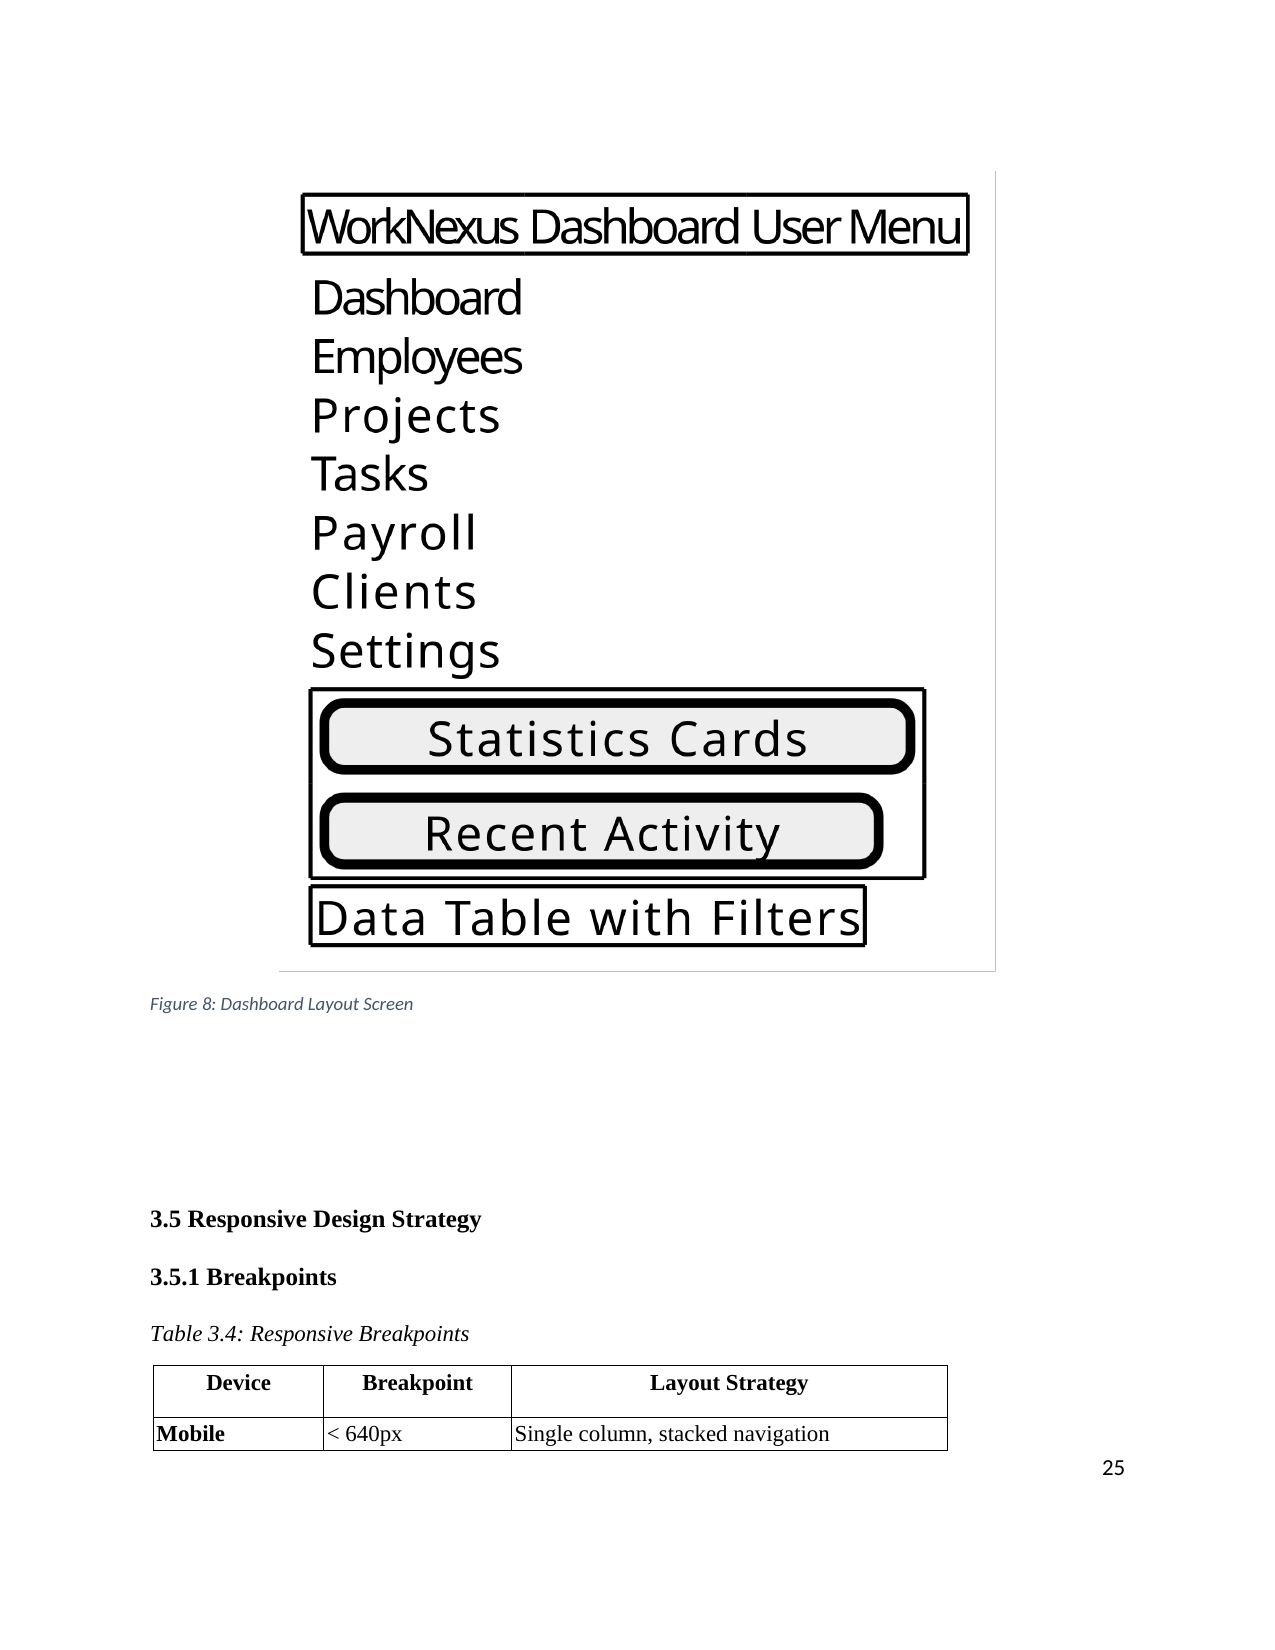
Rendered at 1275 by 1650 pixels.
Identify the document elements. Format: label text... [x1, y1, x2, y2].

text Figure 8: Dashboard Layout Screen [150, 150, 1125, 1015]
table_header Layout Strategy [512, 1366, 947, 1417]
table_cell < 640px [324, 1418, 511, 1450]
picture [257, 150, 1018, 993]
text Table 3.4: Responsive Breakpoints [150, 1320, 1125, 1347]
subtitle 3.5.1 Breakpoints [150, 1262, 1125, 1291]
table_header Device [154, 1366, 323, 1417]
subtitle 3.5 Responsive Design Strategy [150, 1204, 1125, 1233]
table_cell Mobile [154, 1418, 323, 1450]
table_header Breakpoint [324, 1366, 511, 1417]
table_cell Single column, stacked navigation [512, 1418, 947, 1450]
